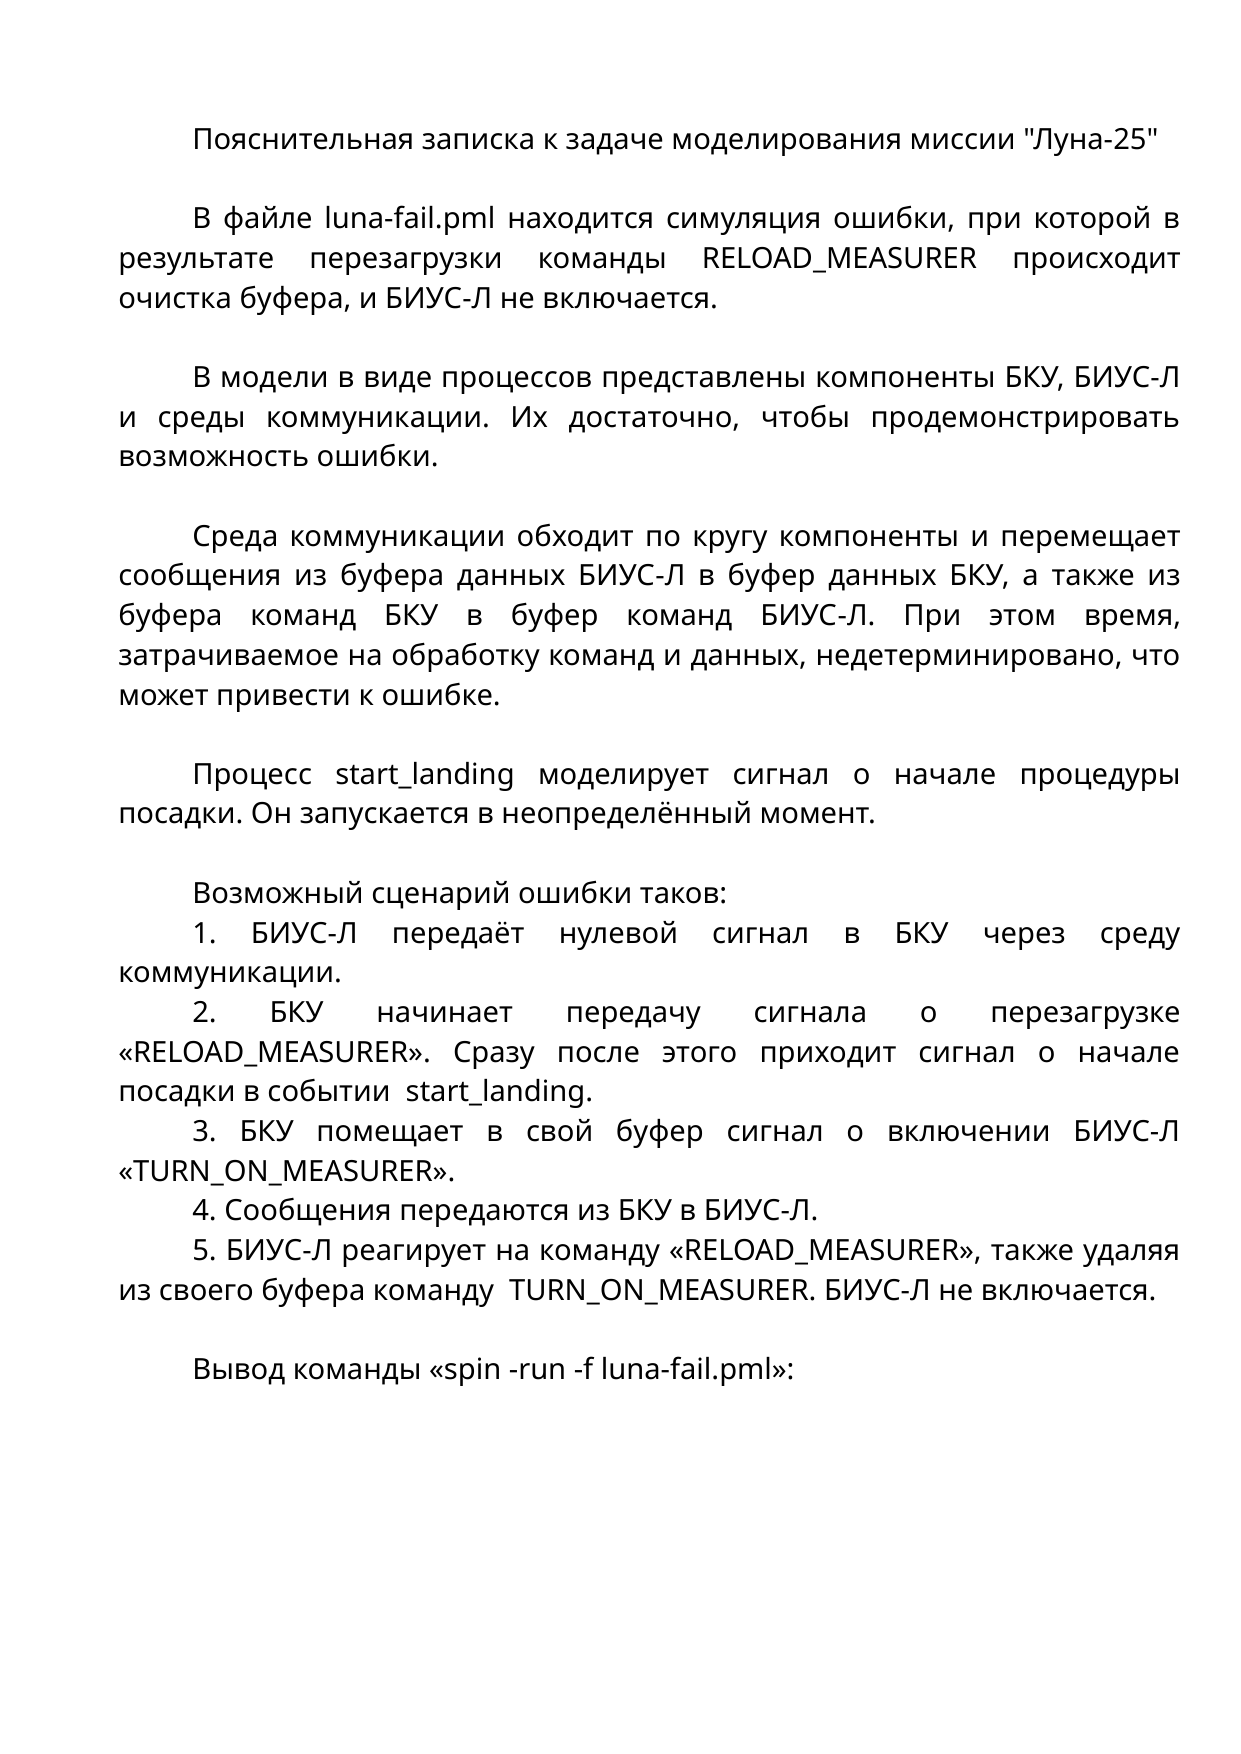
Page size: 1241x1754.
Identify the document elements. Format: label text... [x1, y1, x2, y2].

text 2. БКУ начинает передачу сигнала о перезагрузке «RELOAD_MEASURER». Сразу после этого приходит сигнал о начале посадки в событии start_landing. [118, 991, 1181, 1110]
text Процесс start_landing моделирует сигнал о начале процедуры посадки. Он запускается в неопределённый момент. [118, 753, 1181, 832]
text В модели в виде процессов представлены компоненты БКУ, БИУС-Л и среды коммуникации. Их достаточно, чтобы продемонстрировать возможность ошибки. [118, 356, 1181, 475]
text 4. Сообщения передаются из БКУ в БИУС-Л. [118, 1190, 1181, 1229]
text 5. БИУС-Л реагирует на команду «RELOAD_MEASURER», также удаляя из своего буфера команду TURN_ON_MEASURER. БИУС-Л не включается. [118, 1229, 1181, 1309]
text Пояснительная записка к задаче моделирования миссии "Луна-25" [118, 118, 1181, 158]
text В файле luna-fail.pml находится симуляция ошибки, при которой в результате перезагрузки команды RELOAD_MEASURER происходит очистка буфера, и БИУС‑Л не включается. [118, 197, 1181, 317]
text 3. БКУ помещает в свой буфер сигнал о включении БИУС-Л «TURN_ON_MEASURER». [118, 1110, 1181, 1190]
text Среда коммуникации обходит по кругу компоненты и перемещает сообщения из буфера данных БИУС‑Л в буфер данных БКУ, а также из буфера команд БКУ в буфер команд БИУС‑Л. При этом время, затрачиваемое на обработку команд и данных, недетерминировано, что может привести к ошибке. [118, 515, 1181, 713]
text 1. БИУС‑Л передаёт нулевой сигнал в БКУ через среду коммуникации. [118, 912, 1181, 991]
text Возможный сценарий ошибки таков: [118, 872, 1181, 912]
text Вывод команды «spin -run -f luna-fail.pml»: [118, 1348, 1181, 1388]
